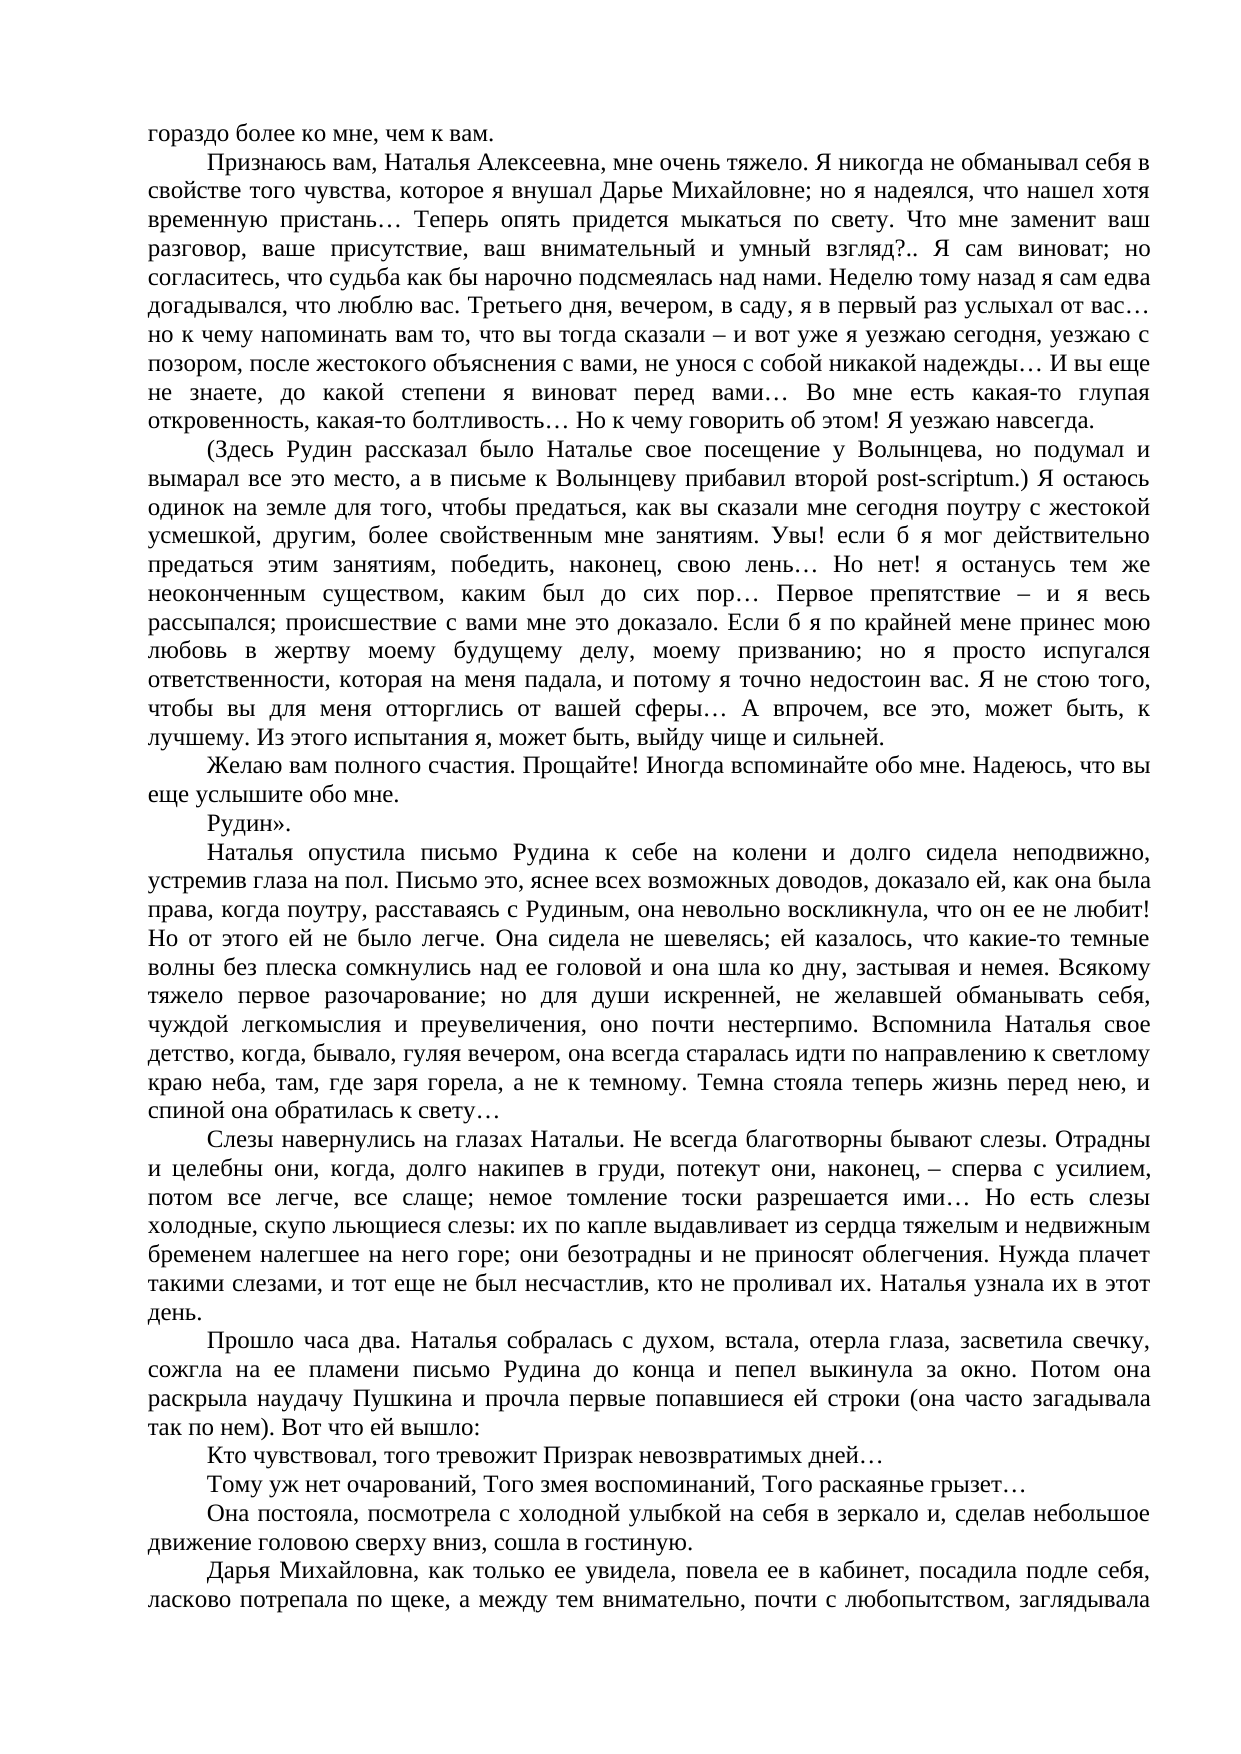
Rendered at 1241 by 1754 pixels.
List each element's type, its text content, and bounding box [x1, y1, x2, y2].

text (Здесь Рудин рассказал было Наталье свое посещение у Волынцева, но подумал и вымарал все это место, а в письме к Волынцеву прибавил второй post-scriptum.) Я остаюсь одинок на земле для того, чтобы предаться, как вы сказали мне сегодня поутру с жестокой усмешкой, другим, более свойственным мне занятиям. Увы! если б я мог действительно предаться этим занятиям, победить, наконец, свою лень… Но нет! я останусь тем же неоконченным существом, каким был до сих пор… Первое препятствие – и я весь рассыпался; происшествие с вами мне это доказало. Если б я по крайней мене принес мою любовь в жертву моему будущему делу, моему призванию; но я просто испугался ответственности, которая на меня падала, и потому я точно недостоин вас. Я не стою того, чтобы вы для меня отторглись от вашей сферы… А впрочем, все это, может быть, к лучшему. Из этого испытания я, может быть, выйду чище и сильней. [148, 434, 1152, 751]
text Желаю вам полного счастия. Прощайте! Иногда вспоминайте обо мне. Надеюсь, что вы еще услышите обо мне. [148, 751, 1152, 808]
text Она постояла, посмотрела с холодной улыбкой на себя в зеркало и, сделав небольшое движение головою сверху вниз, сошла в гостиную. [148, 1498, 1152, 1556]
text Наталья опустила письмо Рудина к себе на колени и долго сидела неподвижно, устремив глаза на пол. Письмо это, яснее всех возможных доводов, доказало ей, как она была права, когда поутру, расставаясь с Рудиным, она невольно воскликнула, что он ее не любит! Но от этого ей не было легче. Она сидела не шевелясь; ей казалось, что какие-то темные волны без плеска сомкнулись над ее головой и она шла ко дну, застывая и немея. Всякому тяжело первое разочарование; но для души искренней, не желавшей обманывать себя, чуждой легкомыслия и преувеличения, оно почти нестерпимо. Вспомнила Наталья свое детство, когда, бывало, гуляя вечером, она всегда старалась идти по направлению к светлому краю неба, там, где заря горела, а не к темному. Темна стояла теперь жизнь перед нею, и спиной она обратилась к свету… [148, 837, 1152, 1124]
text Тому уж нет очарований, Того змея воспоминаний, Того раскаянье грызет… [148, 1469, 1152, 1498]
text Слезы навернулись на глазах Натальи. Не всегда благотворны бывают слезы. Отрадны и целебны они, когда, долго накипев в груди, потекут они, наконец, – сперва с усилием, потом все легче, все слаще; немое томление тоски разрешается ими… Но есть слезы холодные, скупо льющиеся слезы: их по капле выдавливает из сердца тяжелым и недвижным бременем налегшее на него горе; они безотрадны и не приносят облегчения. Нужда плачет такими слезами, и тот еще не был несчастлив, кто не проливал их. Наталья узнала их в этот день. [148, 1124, 1152, 1326]
text Дарья Михайловна, как только ее увидела, повела ее в кабинет, посадила подле себя, ласково потрепала по щеке, а между тем внимательно, почти с любопытством, заглядывала [148, 1556, 1152, 1613]
text гораздо более ко мне, чем к вам. [148, 118, 1152, 147]
text Рудин». [148, 808, 1152, 837]
text Признаюсь вам, Наталья Алексеевна, мне очень тяжело. Я никогда не обманывал себя в свойстве того чувства, которое я внушал Дарье Михайловне; но я надеялся, что нашел хотя временную пристань… Теперь опять придется мыкаться по свету. Что мне заменит ваш разговор, ваше присутствие, ваш внимательный и умный взгляд?.. Я сам виноват; но согласитесь, что судьба как бы нарочно подсмеялась над нами. Неделю тому назад я сам едва догадывался, что люблю вас. Третьего дня, вечером, в саду, я в первый раз услыхал от вас… но к чему напоминать вам то, что вы тогда сказали – и вот уже я уезжаю сегодня, уезжаю с позором, после жестокого объяснения с вами, не унося с собой никакой надежды… И вы еще не знаете, до какой степени я виноват перед вами… Во мне есть какая-то глупая откровенность, какая-то болтливость… Но к чему говорить об этом! Я уезжаю навсегда. [148, 147, 1152, 434]
text Прошло часа два. Наталья собралась с духом, встала, отерла глаза, засветила свечку, сожгла на ее пламени письмо Рудина до конца и пепел выкинула за окно. Потом она раскрыла наудачу Пушкина и прочла первые попавшиеся ей строки (она часто загадывала так по нем). Вот что ей вышло: [148, 1326, 1152, 1441]
text Кто чувствовал, того тревожит Призрак невозвратимых дней… [148, 1441, 1152, 1469]
